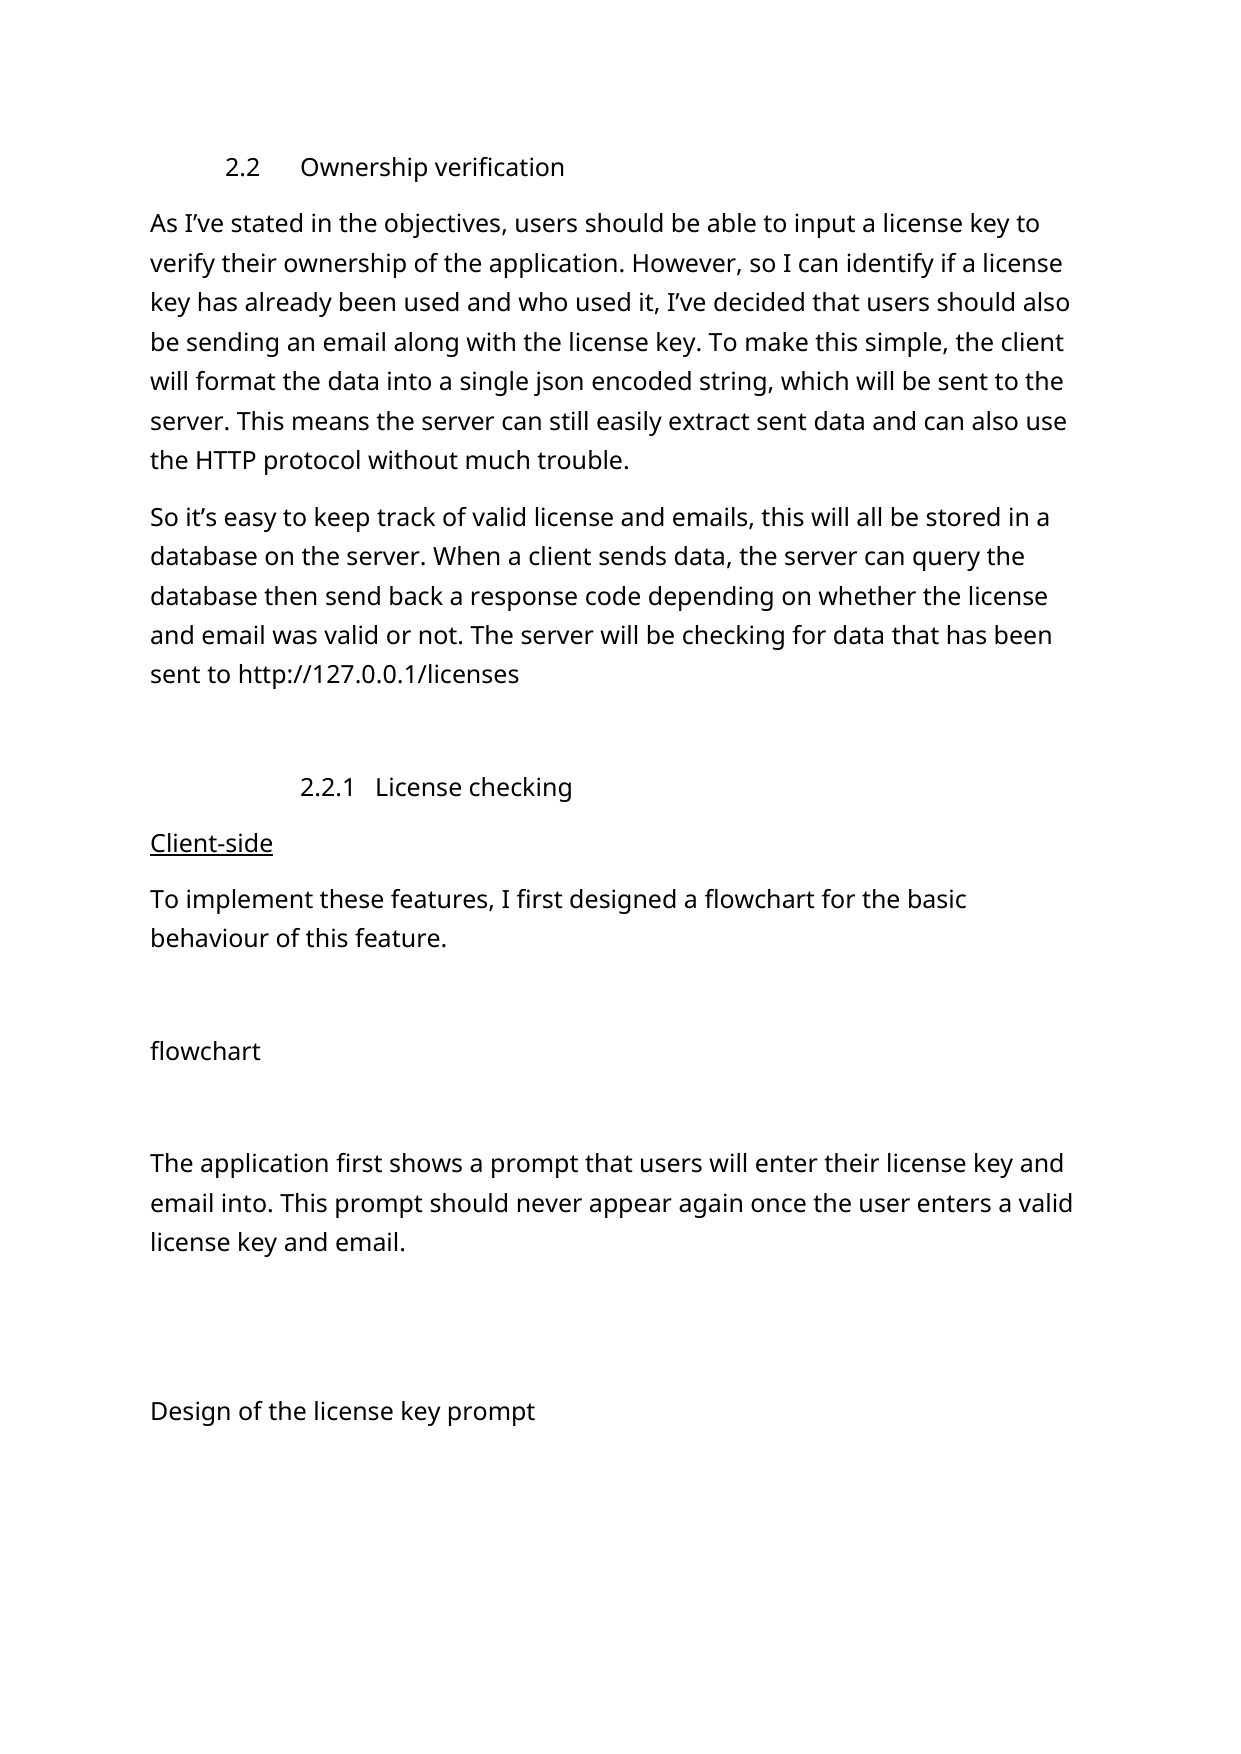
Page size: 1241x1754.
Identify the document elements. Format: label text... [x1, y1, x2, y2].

text 2.2 Ownership verification [150, 150, 1090, 184]
text 2.2.1 License checking [150, 769, 1090, 803]
text As I’ve stated in the objectives, users should be able to input a license key to verify their ownership of the application. However, so I can identify if a license key has already been used and who used it, I’ve decided that users should also be sending an email along with the license key. To make this simple, the client will format the data into a single json encoded string, which will be sent to the server. This means the server can still easily extract sent data and can also use the HTTP protocol without much trouble. [150, 206, 1090, 477]
text So it’s easy to keep track of valid license and emails, this will all be stored in a database on the server. When a client sends data, the server can query the database then send back a response code depending on whether the license and email was valid or not. The server will be checking for data that has been sent to http://127.0.0.1/licenses [150, 499, 1090, 691]
text Client-side [150, 826, 1090, 859]
text To implement these features, I first designed a flowchart for the basic behaviour of this feature. [150, 882, 1090, 955]
text The application first shows a prompt that users will enter their license key and email into. This prompt should never appear again once the user enters a valid license key and email. [150, 1146, 1090, 1259]
text Design of the license key prompt [150, 1393, 1090, 1427]
text flowchart [150, 1033, 1090, 1067]
